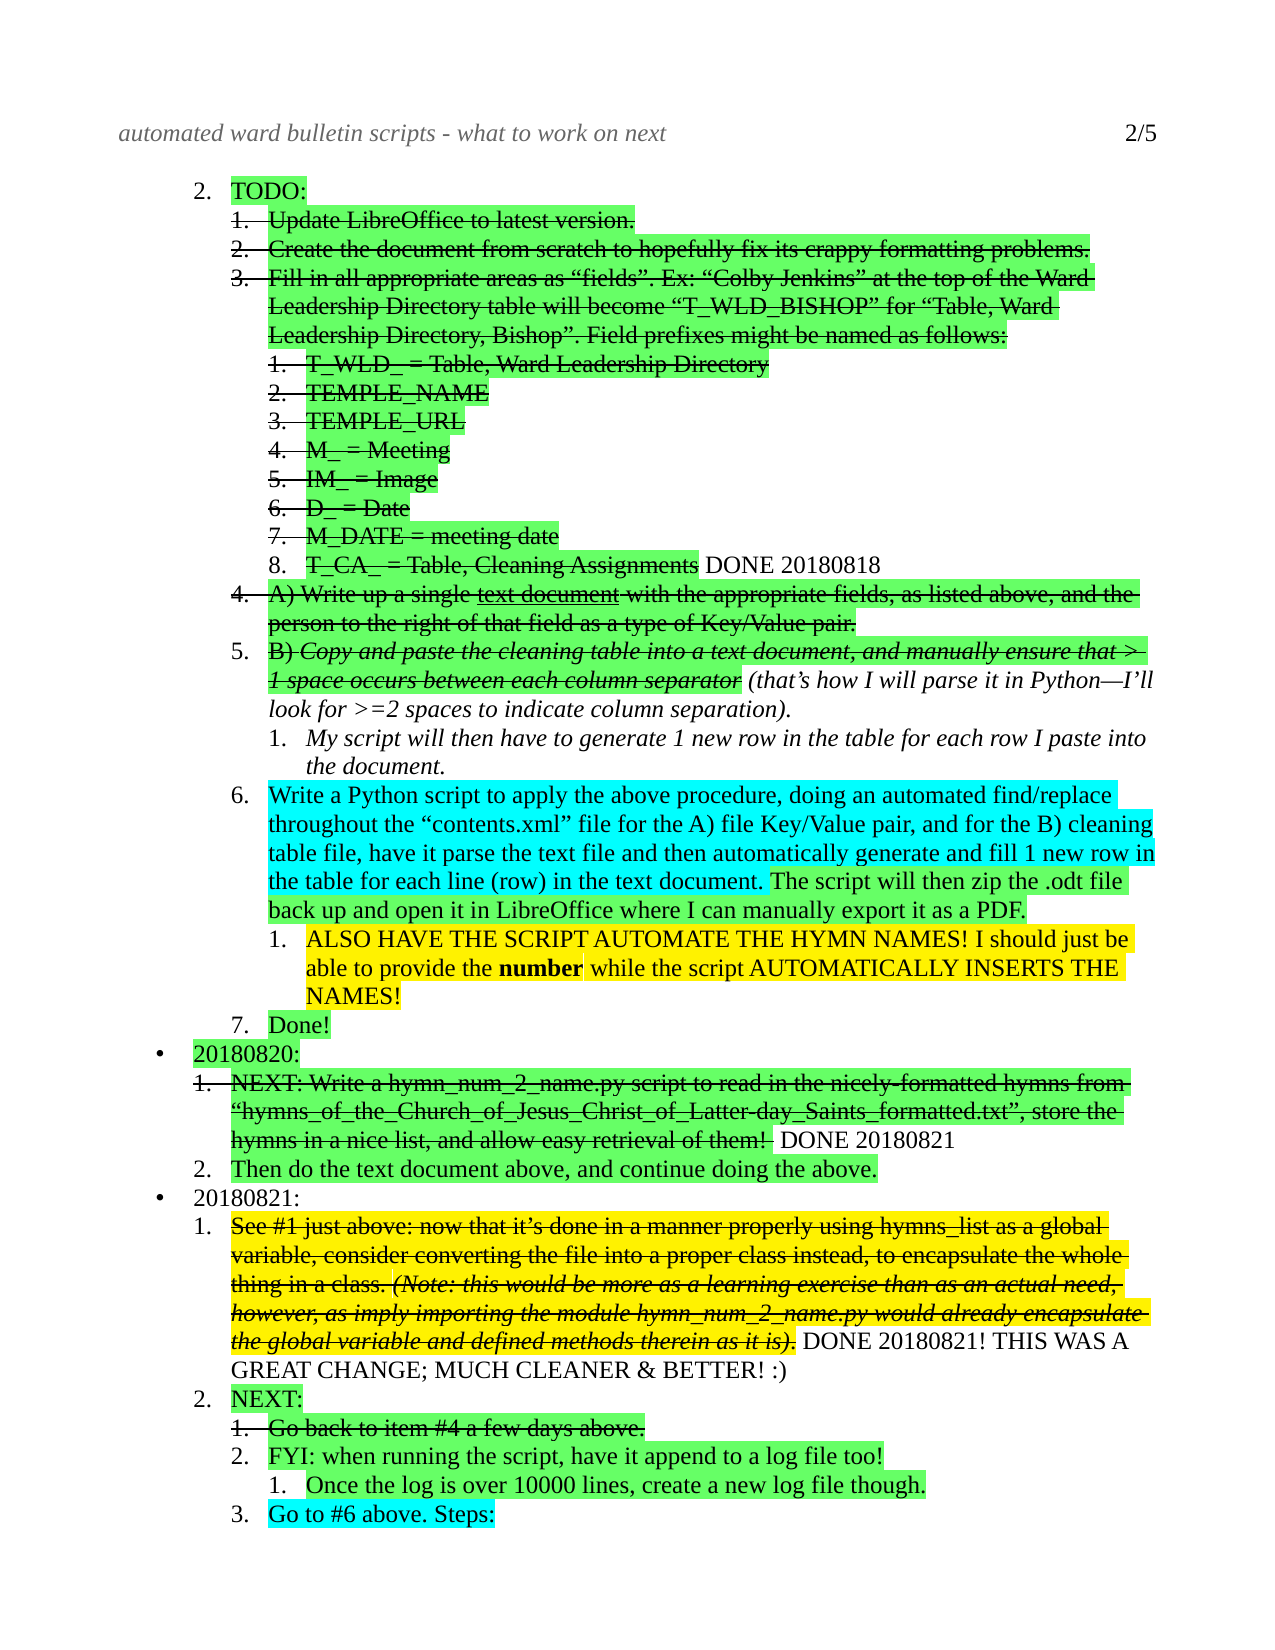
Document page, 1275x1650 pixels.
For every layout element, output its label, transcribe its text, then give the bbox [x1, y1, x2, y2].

list Once the log is over 10000 lines, create a new log file though. [268, 1470, 1157, 1499]
list A) Write up a single text document with the appropriate fields, as listed above, and the person to the right of that field as a type of Key/Value pair. [231, 579, 1157, 636]
list Fill in all appropriate areas as “fields”. Ex: “Colby Jenkins” at the top of the Ward Leadership Directory table will become “T_WLD_BISHOP” for “Table, Ward Leadership Directory, Bishop”. Field prefixes might be named as follows: [231, 263, 1157, 349]
list FYI: when running the script, have it append to a log file too! [231, 1441, 1157, 1470]
list TODO: [193, 176, 1157, 205]
list ALSO HAVE THE SCRIPT AUTOMATE THE HYMN NAMES! I should just be able to provide the number while the script AUTOMATICALLY INSERTS THE NAMES! [268, 924, 1157, 1010]
list NEXT: [193, 1384, 1157, 1413]
list Create the document from scratch to hopefully fix its crappy formatting problems. [231, 234, 1157, 263]
list D_ = Date [268, 493, 1157, 521]
list M_ = Meeting [268, 435, 1157, 464]
list 20180820: [156, 1039, 1157, 1068]
list 20180821: [156, 1183, 1157, 1211]
list See #1 just above: now that it’s done in a manner properly using hymns_list as a global variable, consider converting the file into a proper class instead, to encapsulate the whole thing in a class. (Note: this would be more as a learning exercise than as an actual need, however, as imply importing the module hymn_num_2_name.py would already encapsulate the global variable and defined methods therein as it is). DONE 20180821! THIS WAS A GREAT CHANGE; MUCH CLEANER & BETTER! :) [193, 1211, 1157, 1384]
list IM_ = Image [268, 464, 1157, 493]
list TEMPLE_URL [268, 406, 1157, 435]
list Write a Python script to apply the above procedure, doing an automated find/replace throughout the “contents.xml” file for the A) file Key/Value pair, and for the B) cleaning table file, have it parse the text file and then automatically generate and fill 1 new row in the table for each line (row) in the text document. The script will then zip the .odt file back up and open it in LibreOffice where I can manually export it as a PDF. [231, 780, 1157, 924]
list Update LibreOffice to latest version. [231, 205, 1157, 234]
list B) Copy and paste the cleaning table into a text document, and manually ensure that > 1 space occurs between each column separator (that’s how I will parse it in Python—I’ll look for >=2 spaces to indicate column separation). [231, 636, 1157, 723]
list Go back to item #4 a few days above. [231, 1413, 1157, 1441]
list Done! [231, 1010, 1157, 1039]
list TEMPLE_NAME [268, 378, 1157, 406]
list My script will then have to generate 1 new row in the table for each row I paste into the document. [268, 723, 1157, 780]
list M_DATE = meeting date [268, 521, 1157, 550]
list NEXT: Write a hymn_num_2_name.py script to read in the nicely-formatted hymns from “hymns_of_the_Church_of_Jesus_Christ_of_Latter-day_Saints_formatted.txt”, store the hymns in a nice list, and allow easy retrieval of them! DONE 20180821 [193, 1068, 1157, 1154]
list Go to #6 above. Steps: [231, 1499, 1157, 1528]
list T_WLD_ = Table, Ward Leadership Directory [268, 349, 1157, 378]
list Then do the text document above, and continue doing the above. [193, 1154, 1157, 1183]
list T_CA_ = Table, Cleaning Assignments DONE 20180818 [268, 550, 1157, 579]
